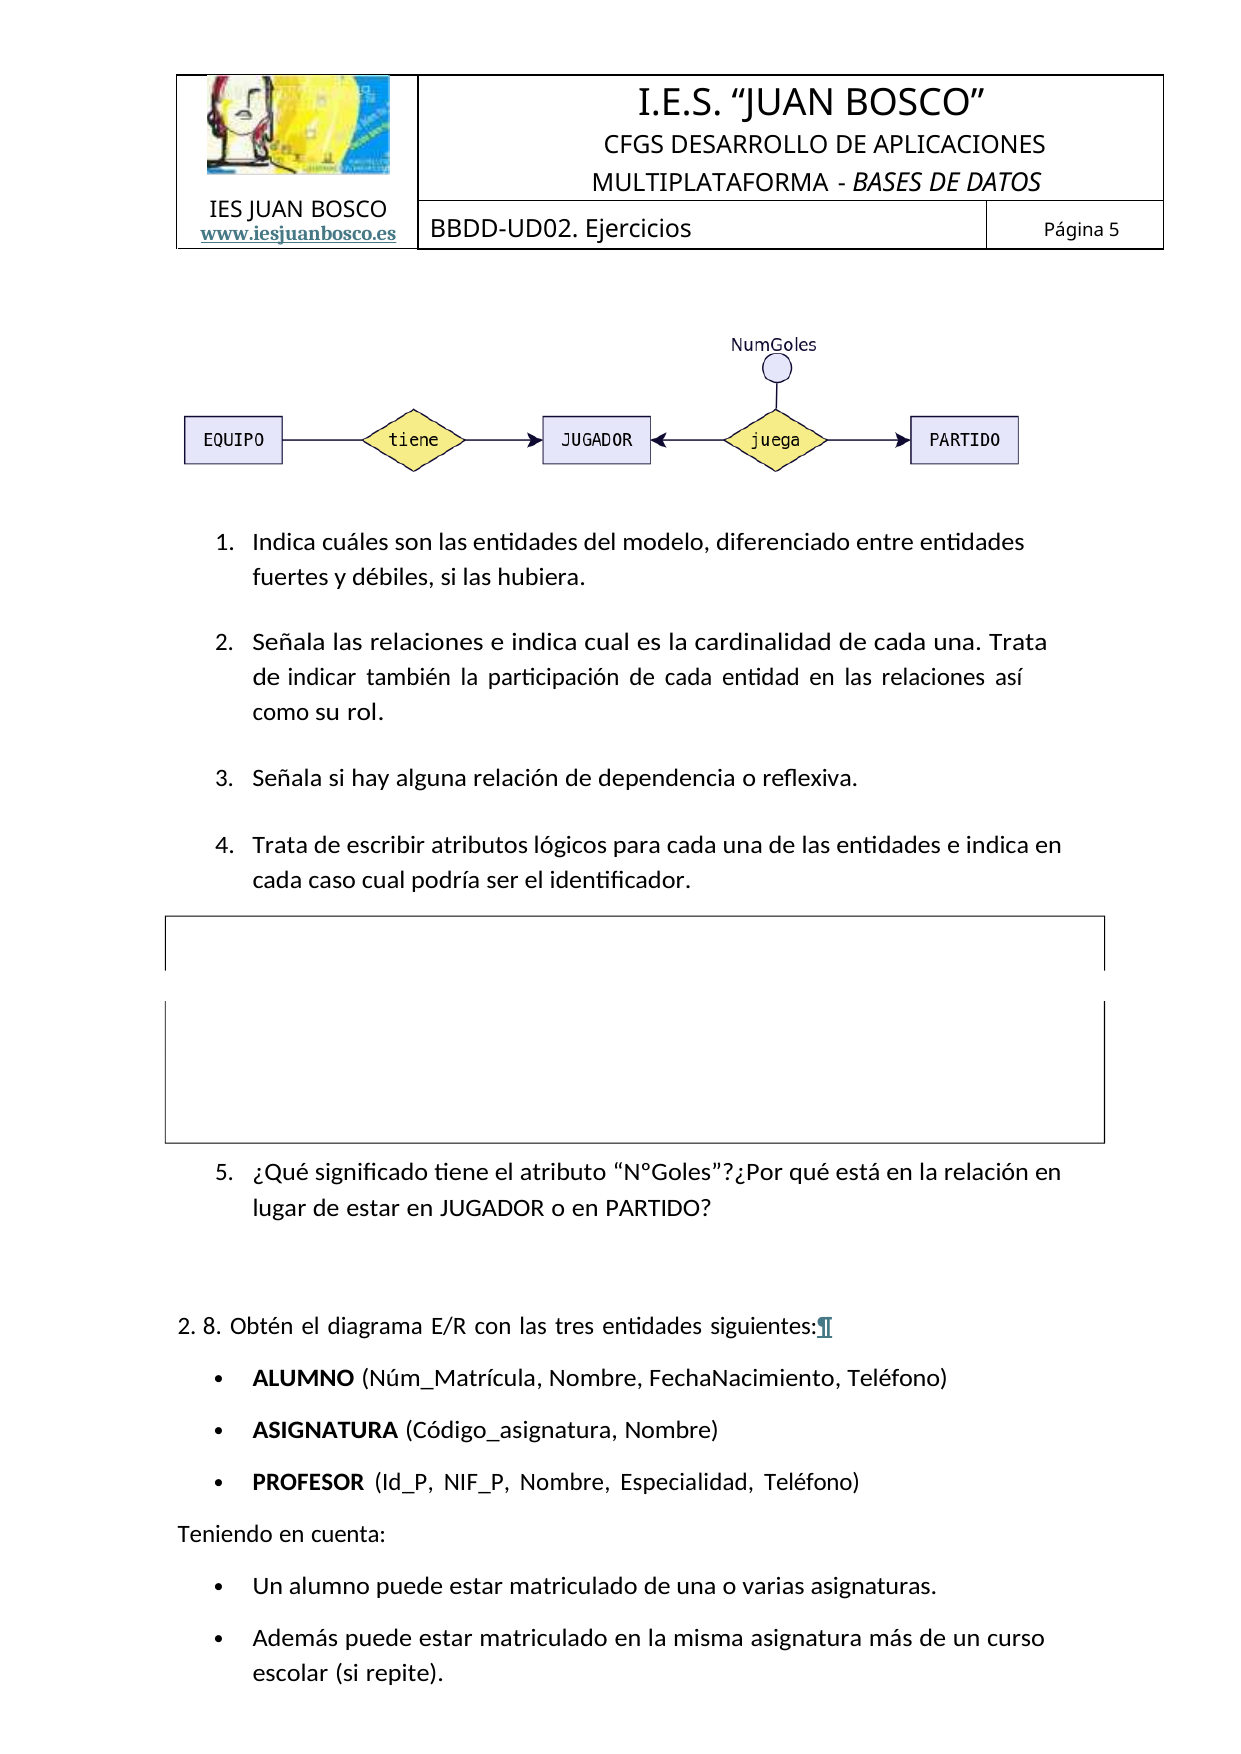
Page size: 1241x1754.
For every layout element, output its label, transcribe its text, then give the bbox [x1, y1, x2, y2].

list PROFESOR (Id_P, NIF_P, Nombre, Especialidad, Teléfono) [215, 1466, 1176, 1497]
picture [183, 337, 1019, 472]
list Indica cuáles son las entidades del modelo, diferenciado entre entidades fuertes y débiles, si las hubiera. [215, 526, 1037, 591]
list 8. Obtén el diagrama E/R con las tres entidades siguientes:¶ [177, 1310, 1176, 1341]
list Trata de escribir atributos lógicos para cada una de las entidades e indica en cada caso cual podría ser el identificador. [215, 829, 1069, 894]
list Señala las relaciones e indica cual es la cardinalidad de cada una. Trata de indicar también la participación de cada entidad en las relaciones así como su rol. [215, 627, 1063, 727]
list ¿Qué significado tiene el atributo “NºGoles”?¿Por qué está en la relación en [215, 1156, 1176, 1187]
list Además puede estar matriculado en la misma asignatura más de un curso escolar (si repite). [215, 1622, 1048, 1688]
list Señala si hay alguna relación de dependencia o reflexiva. [215, 762, 1176, 793]
picture [207, 75, 390, 176]
list ALUMNO (Núm_Matrícula, Nombre, FechaNacimiento, Teléfono) [215, 1362, 1176, 1393]
text Teniendo en cuenta: [177, 1518, 1176, 1549]
text lugar de estar en JUGADOR o en PARTIDO? [252, 1192, 1176, 1222]
list ASIGNATURA (Código_asignatura, Nombre) [215, 1414, 1176, 1445]
list Un alumno puede estar matriculado de una o varias asignaturas. [215, 1570, 1176, 1601]
